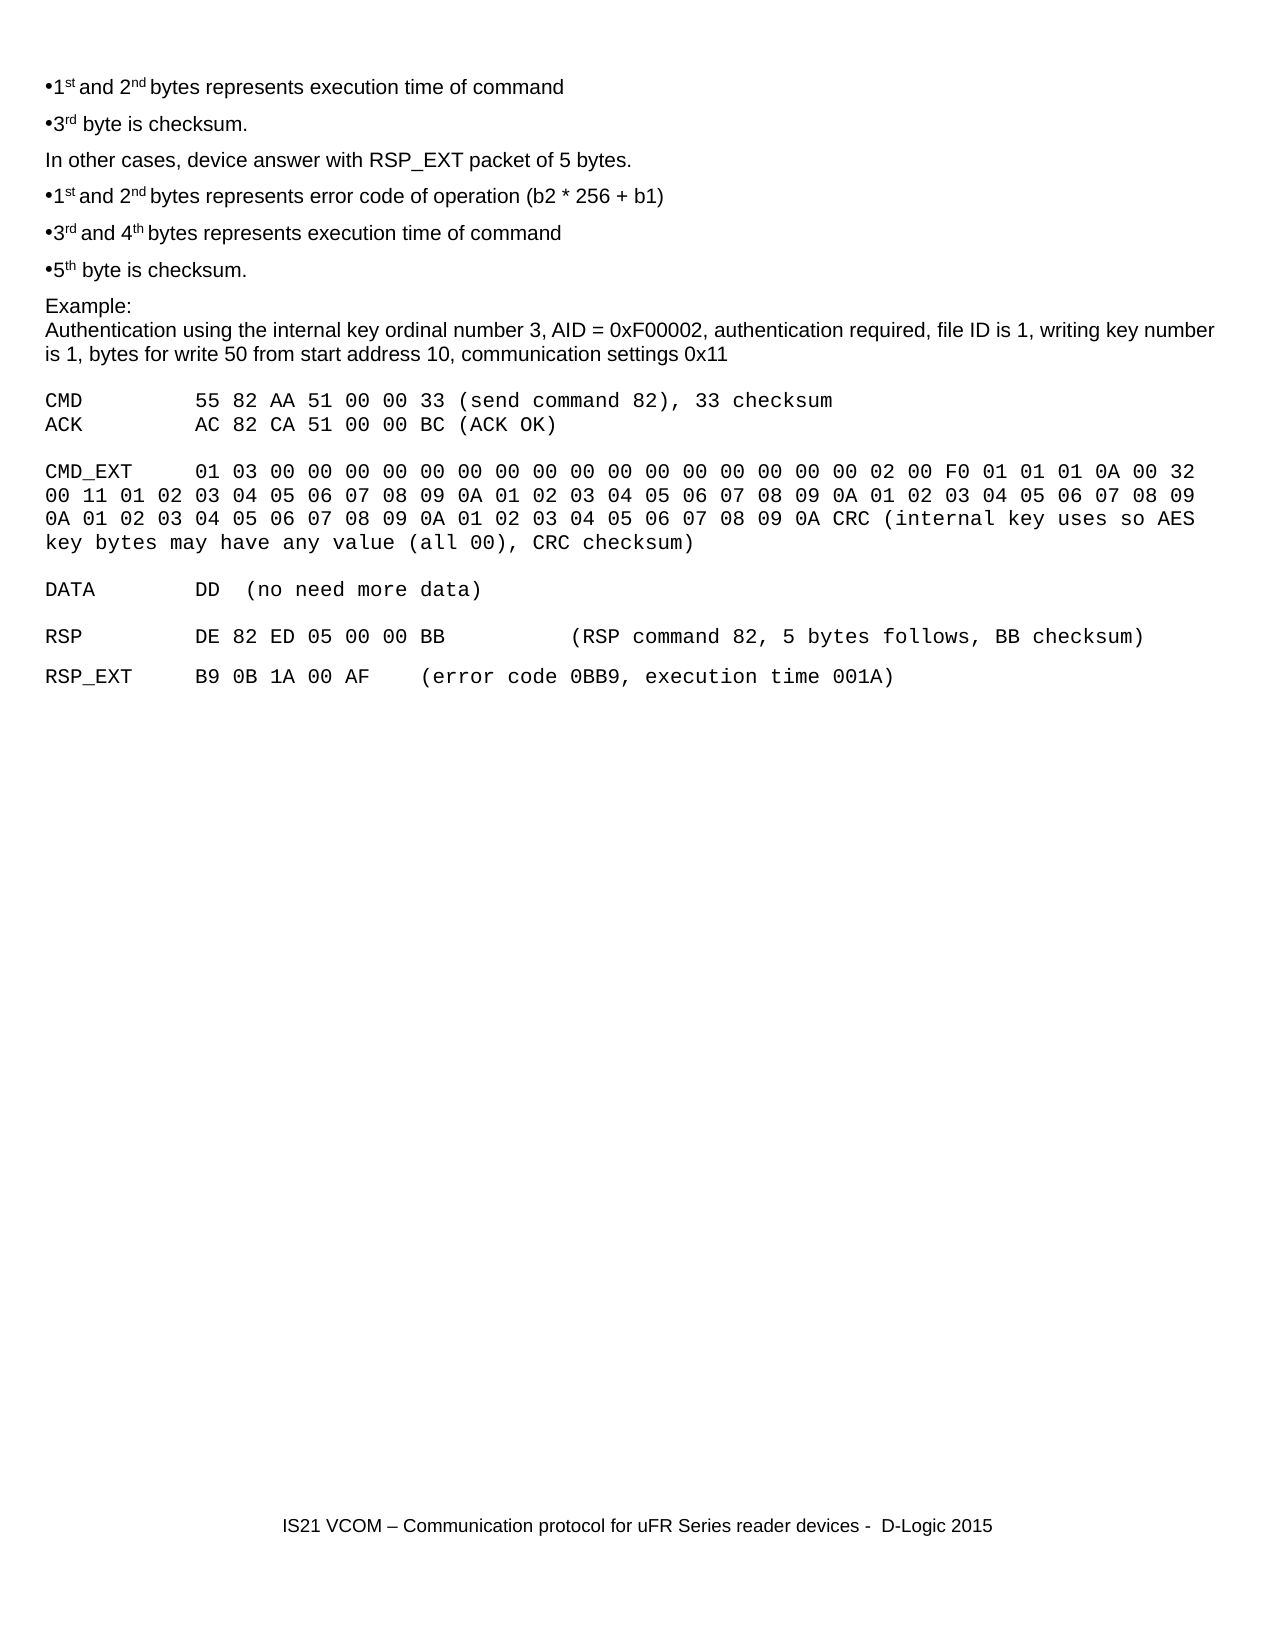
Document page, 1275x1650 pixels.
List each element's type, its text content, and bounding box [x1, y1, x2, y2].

list 3rd byte is checksum. [45, 112, 1230, 136]
text RSP_EXT B9 0B 1A 00 AF (error code 0BB9, execution time 001A) [45, 666, 1230, 690]
list 1st and 2nd bytes represents error code of operation (b2 * 256 + b1) [45, 184, 1230, 209]
text CMD 55 82 AA 51 00 00 33 (send command 82), 33 checksum [45, 390, 1230, 414]
list 1st and 2nd bytes represents execution time of command [45, 75, 1230, 99]
text DATA DD (no need more data) [45, 579, 1230, 603]
list 3rd and 4th bytes represents execution time of command [45, 221, 1230, 245]
text In other cases, device answer with RSP_EXT packet of 5 bytes. [45, 148, 1230, 172]
list 5th byte is checksum. [45, 258, 1230, 282]
text ACK AC 82 CA 51 00 00 BC (ACK OK) [45, 414, 1230, 437]
text Example: [45, 294, 1230, 318]
text Authentication using the internal key ordinal number 3, AID = 0xF00002, authentication required, file ID is 1, writing key number is 1, bytes for write 50 from start address 10, communication settings 0x11 [45, 318, 1230, 366]
text CMD_EXT 01 03 00 00 00 00 00 00 00 00 00 00 00 00 00 00 00 00 02 00 F0 01 01 01 0A 00 32 00 11 01 02 03 04 05 06 07 08 09 0A 01 02 03 04 05 06 07 08 09 0A 01 02 03 04 05 06 07 08 09 0A 01 02 03 04 05 06 07 08 09 0A 01 02 03 04 05 06 07 08 09 0A CRC (internal key uses so AES key bytes may have any value (all 00), CRC checksum) [45, 461, 1230, 556]
text RSP DE 82 ED 05 00 00 BB (RSP command 82, 5 bytes follows, BB checksum) [45, 627, 1230, 650]
